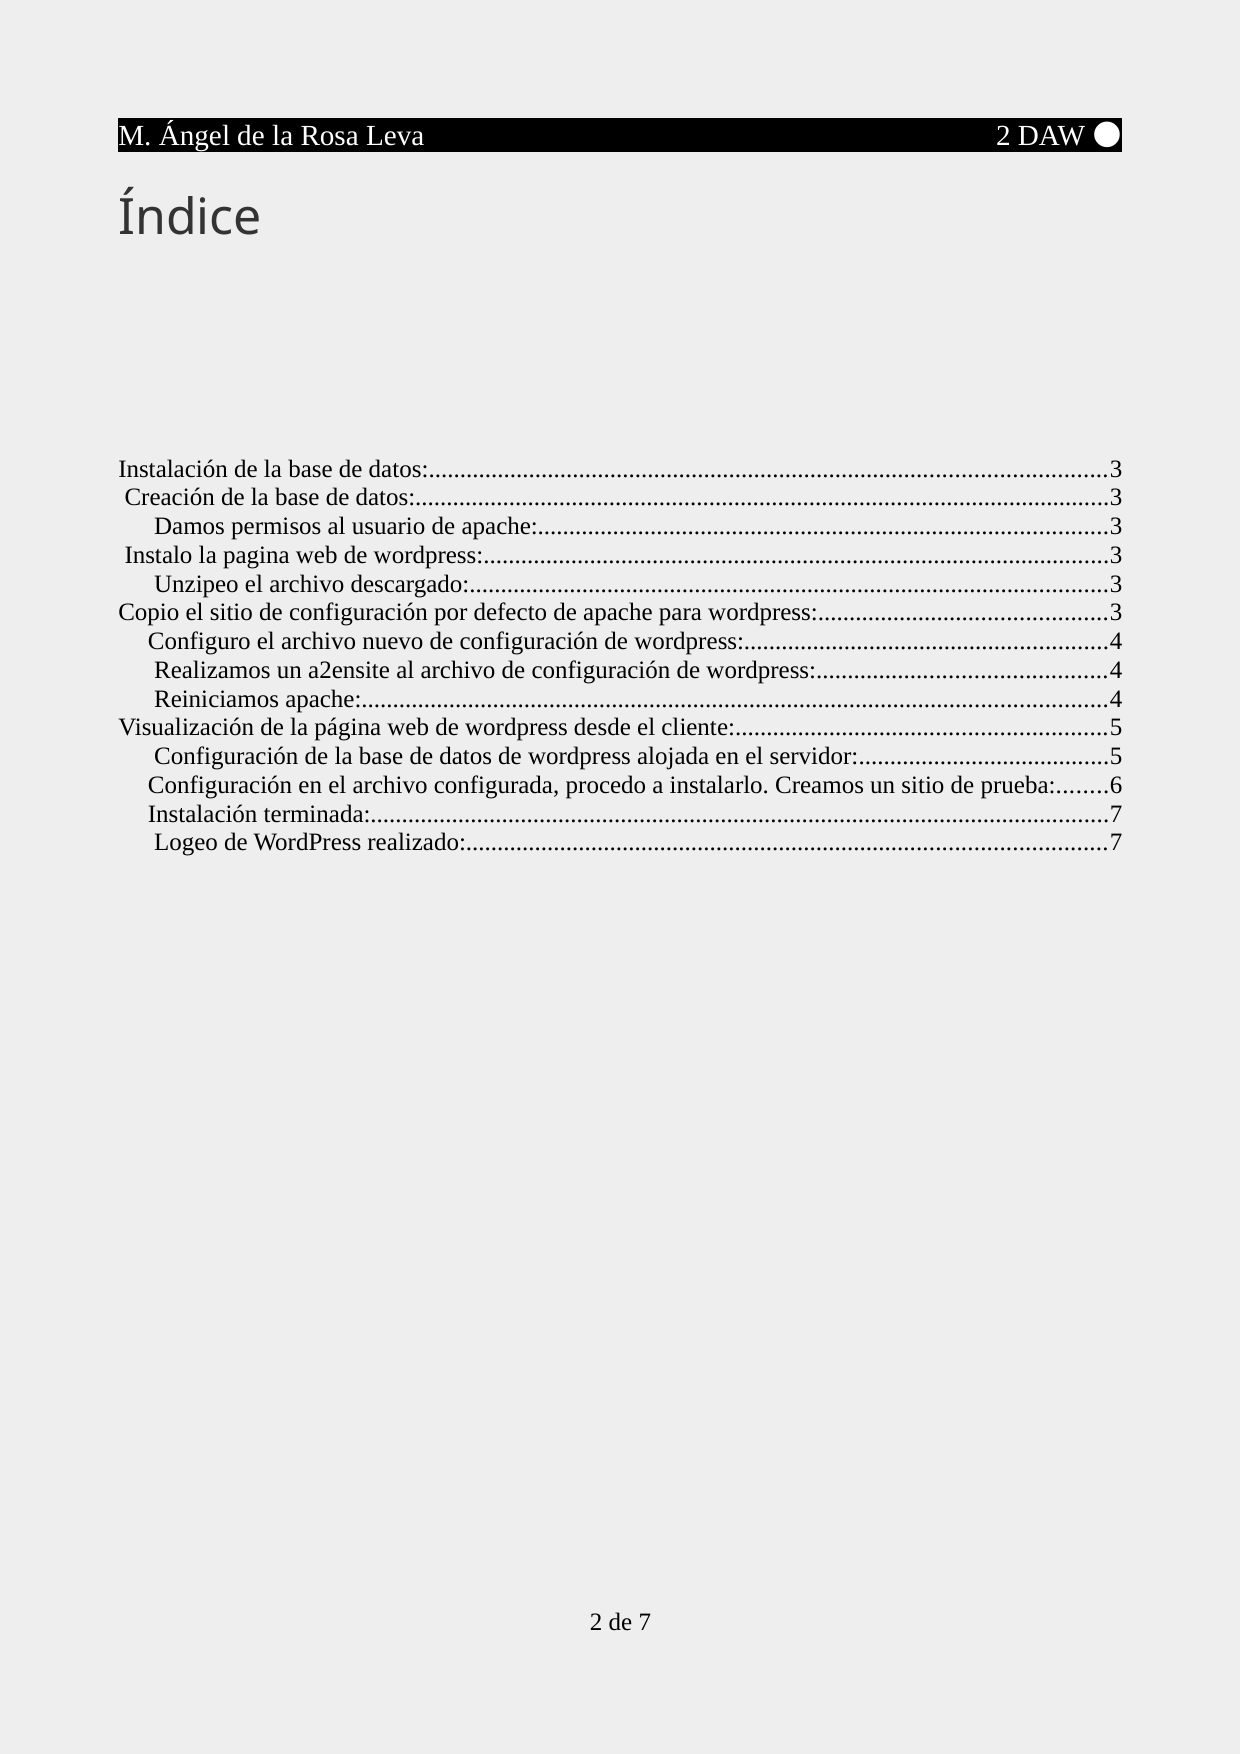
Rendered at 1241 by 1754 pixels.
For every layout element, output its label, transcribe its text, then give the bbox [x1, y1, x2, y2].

text Instalación de la base de datos: 3 [118, 454, 1122, 482]
text Unzipeo el archivo descargado: 3 [148, 569, 1122, 597]
text Configuración de la base de datos de wordpress alojada en el servidor: 5 [148, 741, 1122, 770]
text Logeo de WordPress realizado: 7 [148, 827, 1122, 856]
text Índice [118, 181, 1122, 249]
text Configuración en el archivo configurada, procedo a instalarlo. Creamos un sitio de prueba: 6 [148, 770, 1122, 799]
text Realizamos un a2ensite al archivo de configuración de wordpress: 4 [148, 655, 1122, 684]
text Copio el sitio de configuración por defecto de apache para wordpress: 3 [118, 597, 1122, 626]
text Visualización de la página web de wordpress desde el cliente: 5 [118, 712, 1122, 741]
text Instalo la pagina web de wordpress: 3 [118, 540, 1122, 569]
text Reiniciamos apache: 4 [148, 684, 1122, 712]
text Creación de la base de datos: 3 [118, 482, 1122, 511]
text Instalación terminada: 7 [148, 799, 1122, 827]
text Damos permisos al usuario de apache: 3 [148, 511, 1122, 540]
text Configuro el archivo nuevo de configuración de wordpress: 4 [148, 626, 1122, 655]
